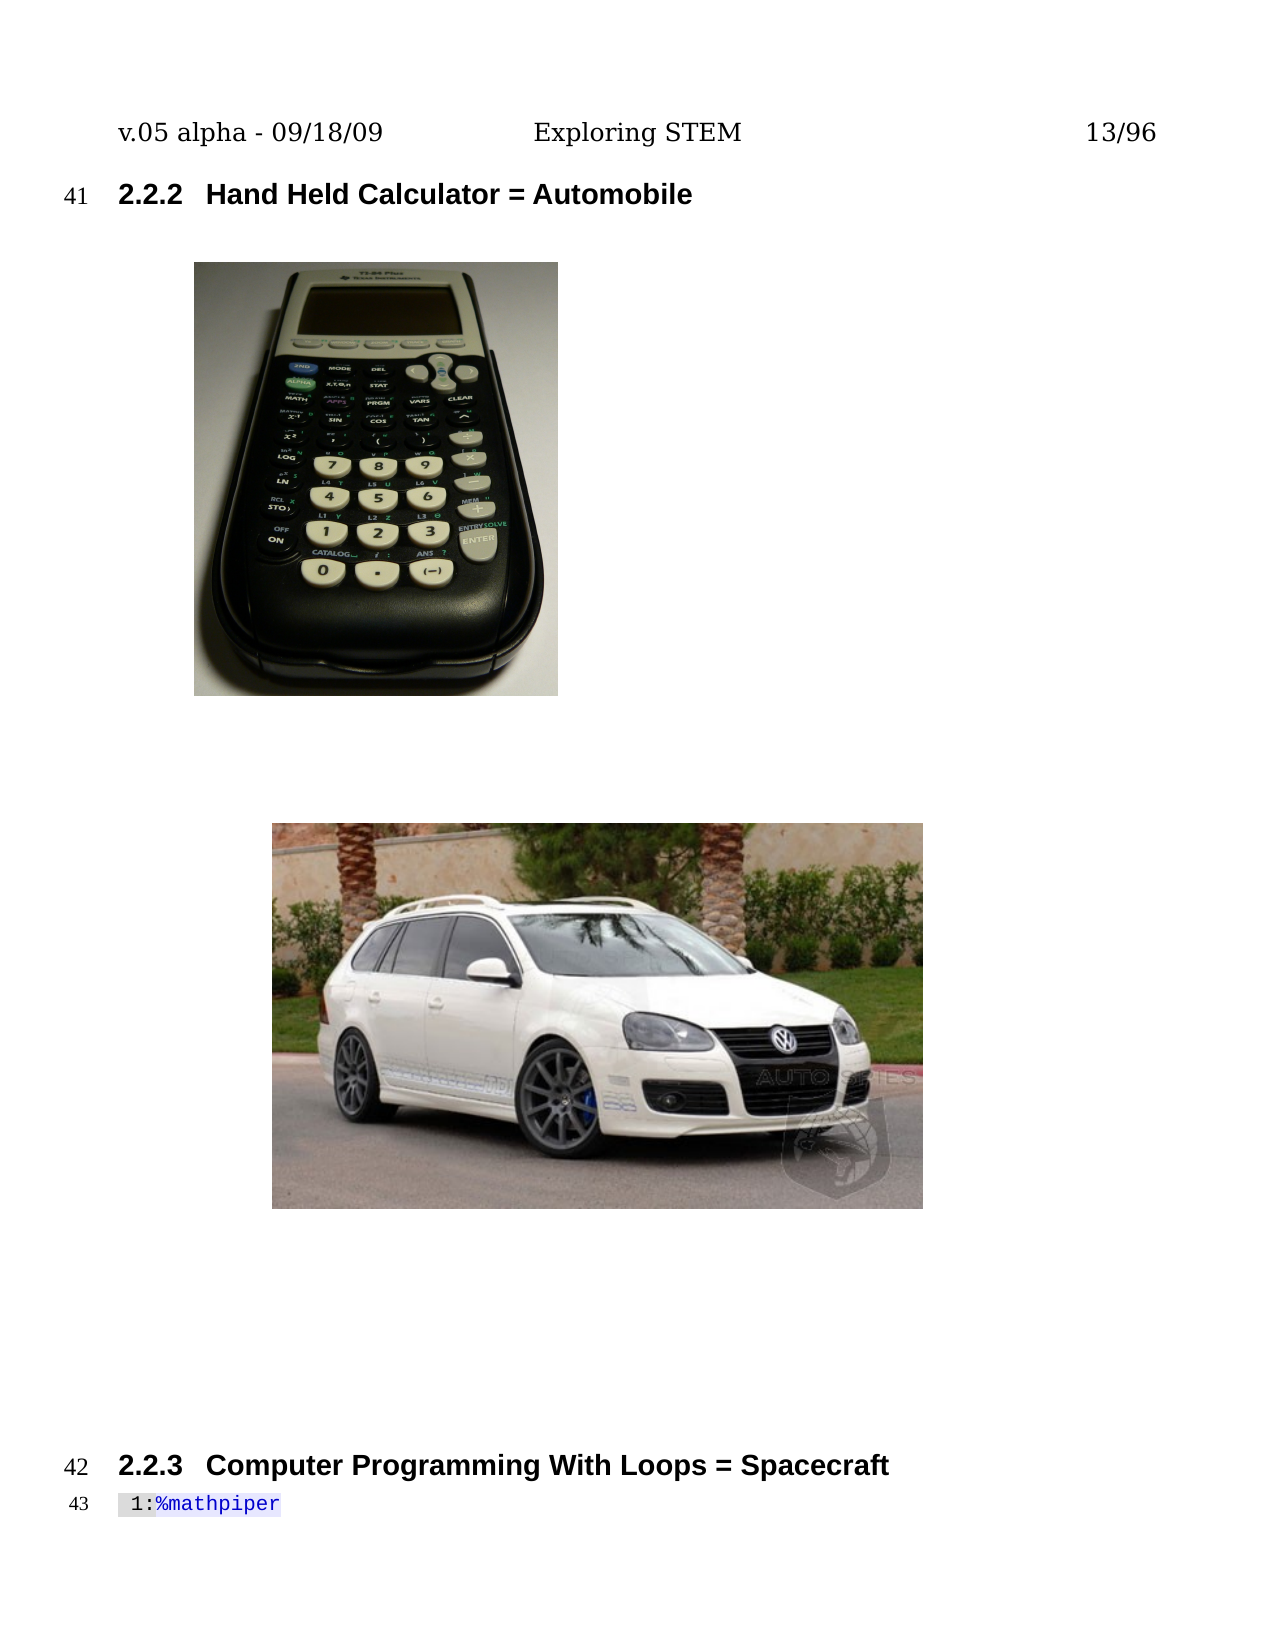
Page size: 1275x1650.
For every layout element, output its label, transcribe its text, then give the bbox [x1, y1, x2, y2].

picture [194, 262, 558, 696]
subtitle Computer Programming With Loops = Spacecraft [118, 1448, 1157, 1481]
subtitle Hand Held Calculator = Automobile [118, 177, 1157, 210]
text 1:%mathpiper [118, 1493, 1157, 1517]
picture [272, 823, 923, 1209]
